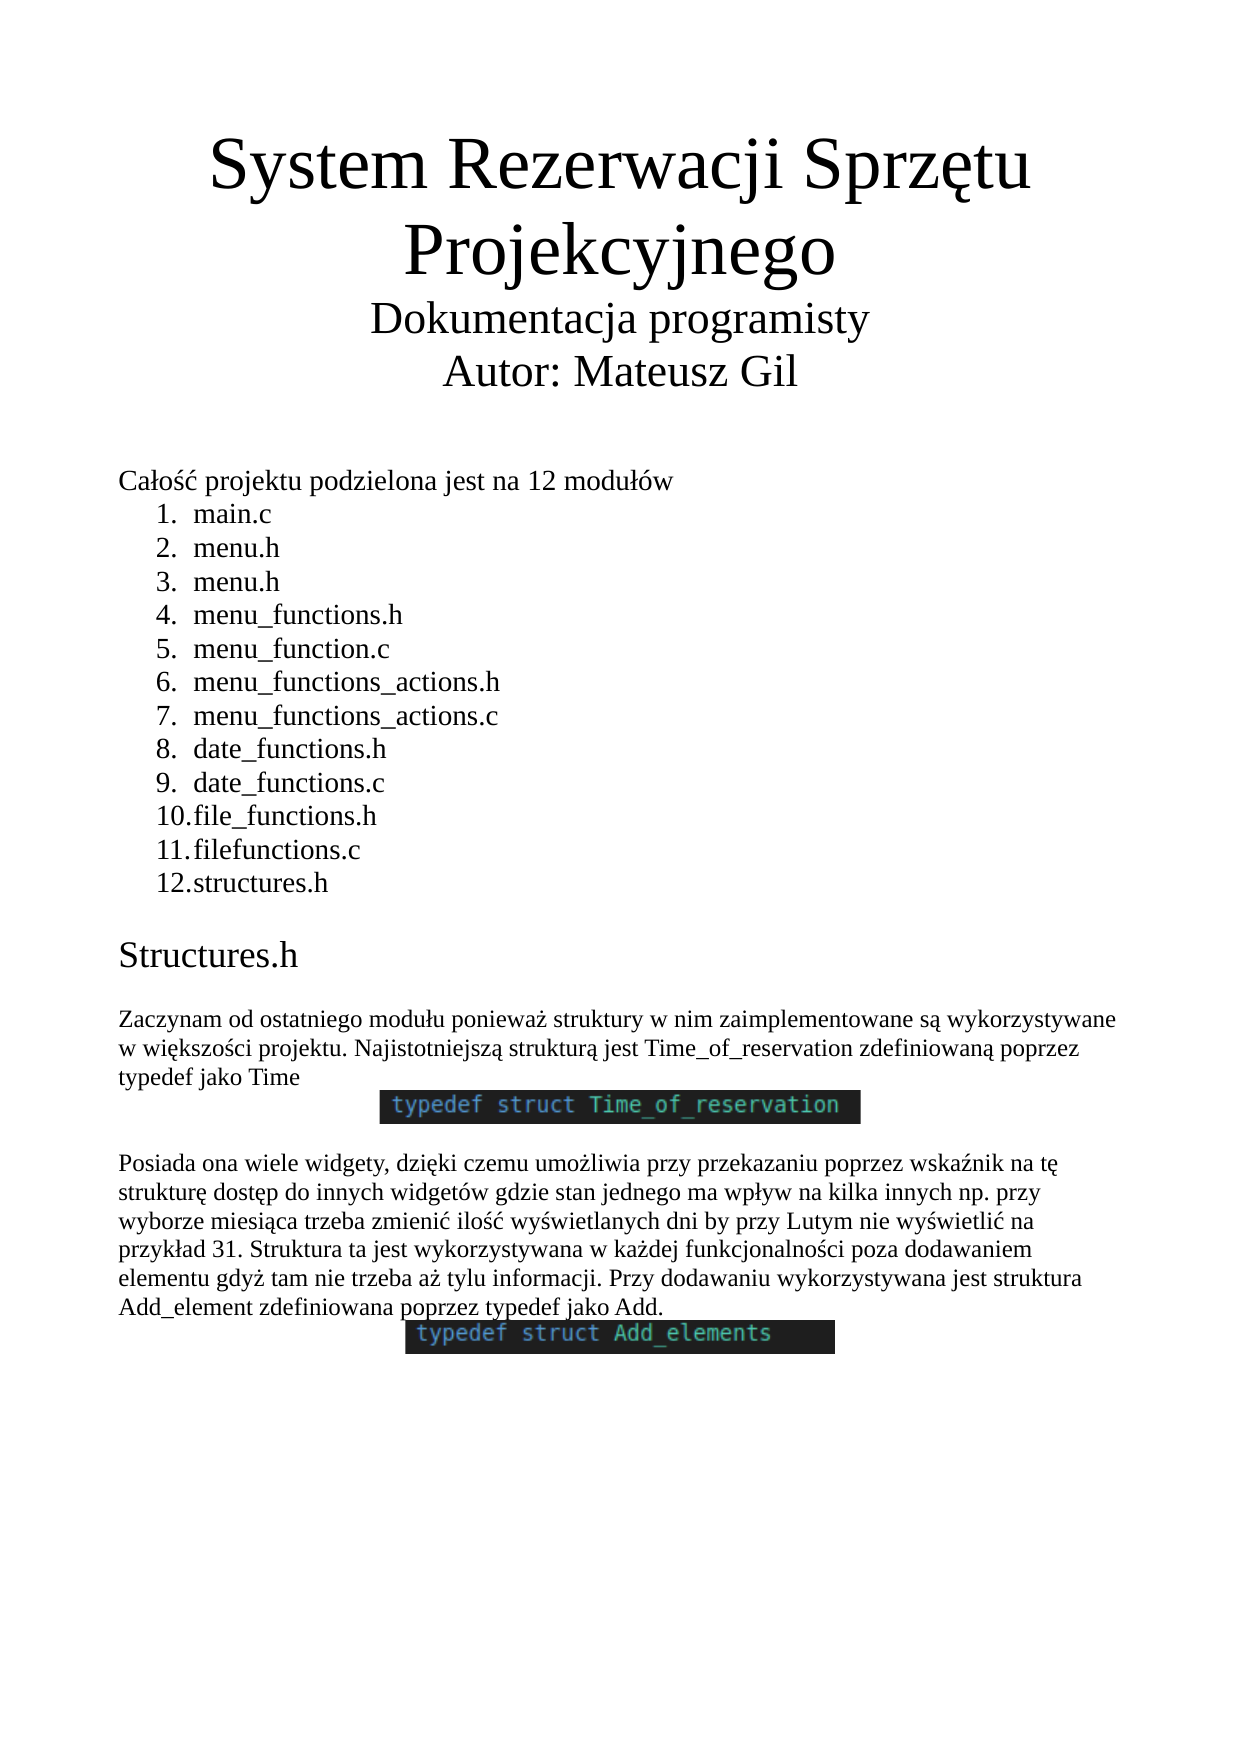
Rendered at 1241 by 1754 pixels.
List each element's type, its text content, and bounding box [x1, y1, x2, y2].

text Zaczynam od ostatniego modułu ponieważ struktury w nim zaimplementowane są wykorzystywane w większości projektu. Najistotniejszą strukturą jest Time_of_reservation zdefiniowaną poprzez typedef jako Time [118, 1004, 1122, 1091]
text Structures.h [118, 933, 1122, 976]
picture [405, 1320, 835, 1354]
text Dokumentacja programisty [118, 291, 1122, 343]
text System Rezerwacji Sprzętu Projekcyjnego [118, 118, 1122, 291]
list date_functions.h [156, 731, 1122, 765]
picture [379, 1090, 861, 1124]
list menu.h [156, 530, 1122, 564]
list menu.h [156, 564, 1122, 597]
list filefunctions.c [156, 832, 1122, 866]
list structures.h [156, 866, 1122, 899]
list date_functions.c [156, 765, 1122, 798]
list menu_function.c [156, 631, 1122, 664]
text Całość projektu podzielona jest na 12 modułów [118, 463, 1122, 497]
list menu_functions.h [156, 597, 1122, 631]
list main.c [156, 497, 1122, 530]
text Posiada ona wiele widgety, dzięki czemu umożliwia przy przekazaniu poprzez wskaźnik na tę strukturę dostęp do innych widgetów gdzie stan jednego ma wpływ na kilka innych np. przy wyborze miesiąca trzeba zmienić ilość wyświetlanych dni by przy Lutym nie wyświetlić na przykład 31. Struktura ta jest wykorzystywana w każdej funkcjonalności poza dodawaniem elementu gdyż tam nie trzeba aż tylu informacji. Przy dodawaniu wykorzystywana jest struktura Add_element zdefiniowana poprzez typedef jako Add. [118, 1148, 1122, 1321]
list menu_functions_actions.h [156, 664, 1122, 698]
list file_functions.h [156, 798, 1122, 832]
list menu_functions_actions.c [156, 698, 1122, 731]
text Autor: Mateusz Gil [118, 343, 1122, 396]
